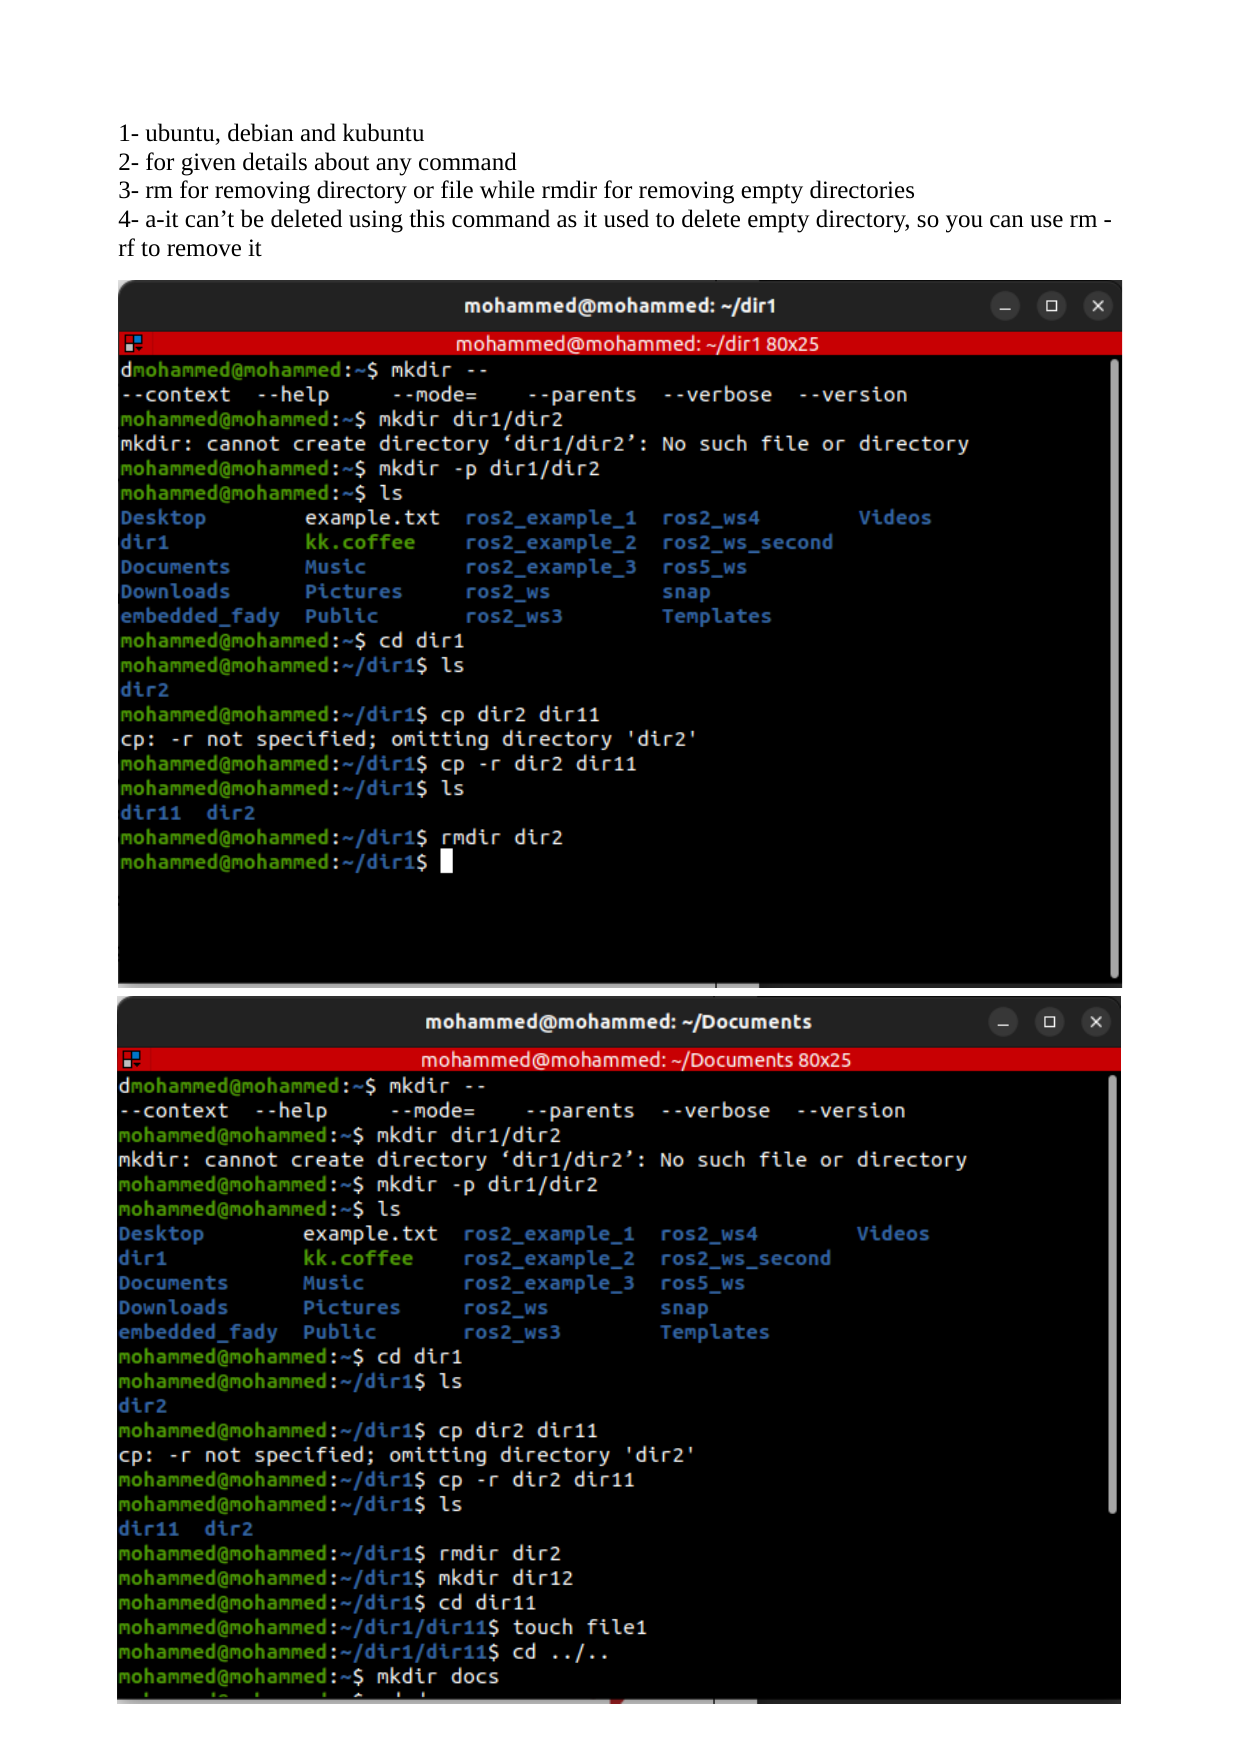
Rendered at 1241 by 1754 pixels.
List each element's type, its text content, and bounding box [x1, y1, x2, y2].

text 3- rm for removing directory or file while rmdir for removing empty directories [118, 176, 1122, 204]
picture [117, 996, 1121, 1704]
text 2- for given details about any command [118, 147, 1122, 176]
picture [118, 280, 1123, 988]
text 4- a-it can’t be deleted using this command as it used to delete empty directory, so you can use rm -rf to remove it [118, 204, 1122, 262]
text 1- ubuntu, debian and kubuntu [118, 118, 1122, 147]
